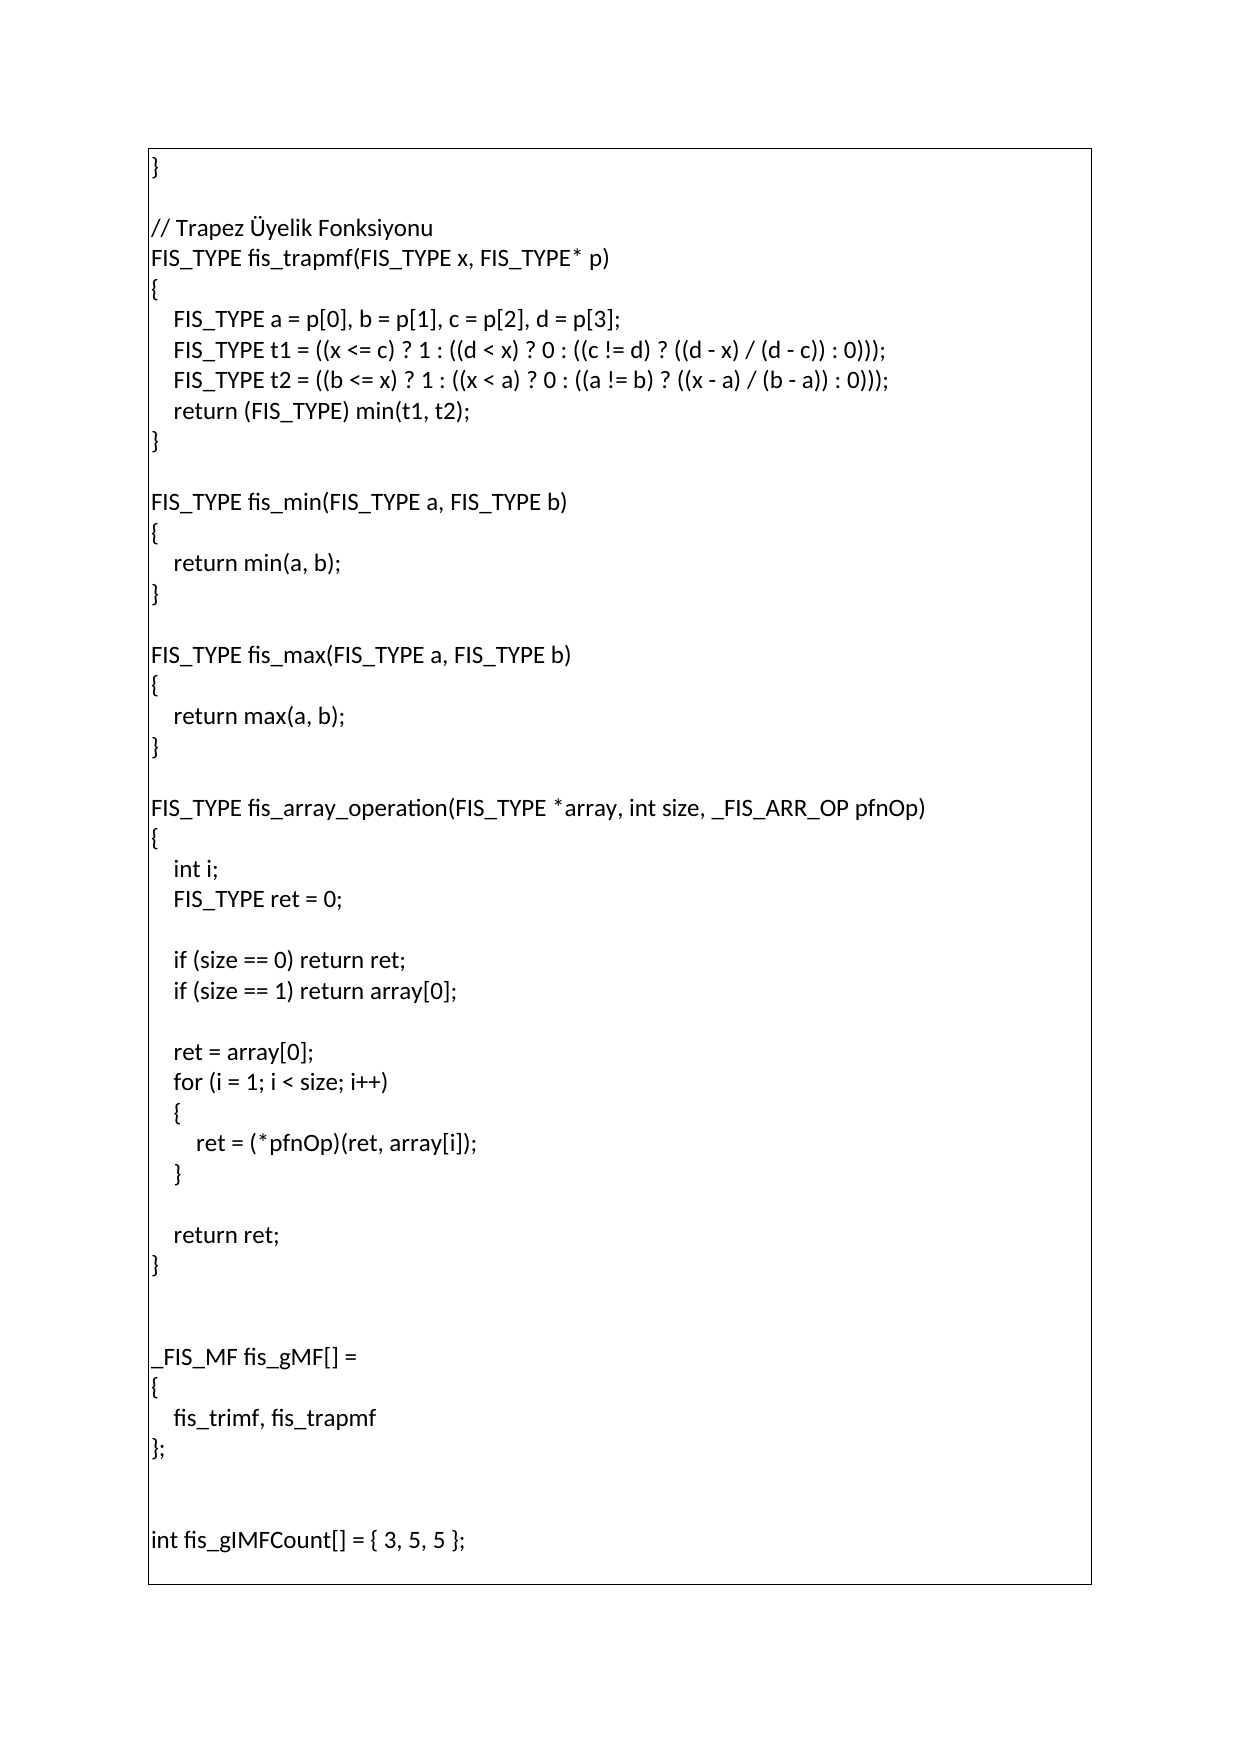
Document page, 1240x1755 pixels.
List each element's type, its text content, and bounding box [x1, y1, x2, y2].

text FIS_TYPE a = p[0], b = p[1], c = p[2], d = p[3]; [149, 300, 1091, 331]
text int i; [149, 849, 1091, 880]
text }; [149, 1429, 1091, 1463]
text _FIS_MF fis_gMF[] = [149, 1338, 1091, 1368]
text for (i = 1; i < size; i++) [149, 1063, 1091, 1094]
text FIS_TYPE t1 = ((x <= c) ? 1 : ((d < x) ? 0 : ((c != d) ? ((d - x) / (d - c)) : 0))); [149, 331, 1091, 361]
text return min(a, b); [149, 544, 1091, 575]
text { [149, 1094, 1091, 1124]
text FIS_TYPE fis_array_operation(FIS_TYPE *array, int size, _FIS_ARR_OP pfnOp) [149, 788, 1091, 819]
text { [149, 270, 1091, 300]
text // Trapez Üyelik Fonksiyonu [149, 209, 1091, 239]
text if (size == 1) return array[0]; [149, 972, 1091, 1005]
text FIS_TYPE t2 = ((b <= x) ? 1 : ((x < a) ? 0 : ((a != b) ? ((x - a) / (b - a)) : 0))); [149, 361, 1091, 392]
text int fis_gIMFCount[] = { 3, 5, 5 }; [149, 1521, 1091, 1555]
text { [149, 666, 1091, 697]
text FIS_TYPE fis_trapmf(FIS_TYPE x, FIS_TYPE* p) [149, 239, 1091, 270]
text return (FIS_TYPE) min(t1, t2); [149, 392, 1091, 422]
text return ret; [149, 1216, 1091, 1246]
text } [149, 422, 1091, 456]
text FIS_TYPE fis_max(FIS_TYPE a, FIS_TYPE b) [149, 636, 1091, 666]
text FIS_TYPE fis_min(FIS_TYPE a, FIS_TYPE b) [149, 483, 1091, 514]
text { [149, 514, 1091, 544]
text } [149, 727, 1091, 761]
text } [149, 149, 1091, 181]
text } [149, 1246, 1091, 1280]
text FIS_TYPE ret = 0; [149, 880, 1091, 914]
text ret = (*pfnOp)(ret, array[i]); [149, 1124, 1091, 1155]
text if (size == 0) return ret; [149, 941, 1091, 972]
text return max(a, b); [149, 697, 1091, 727]
text { [149, 819, 1091, 849]
text ret = array[0]; [149, 1033, 1091, 1063]
text } [149, 1155, 1091, 1188]
text { [149, 1368, 1091, 1399]
text fis_trimf, fis_trapmf [149, 1399, 1091, 1429]
text } [149, 575, 1091, 608]
